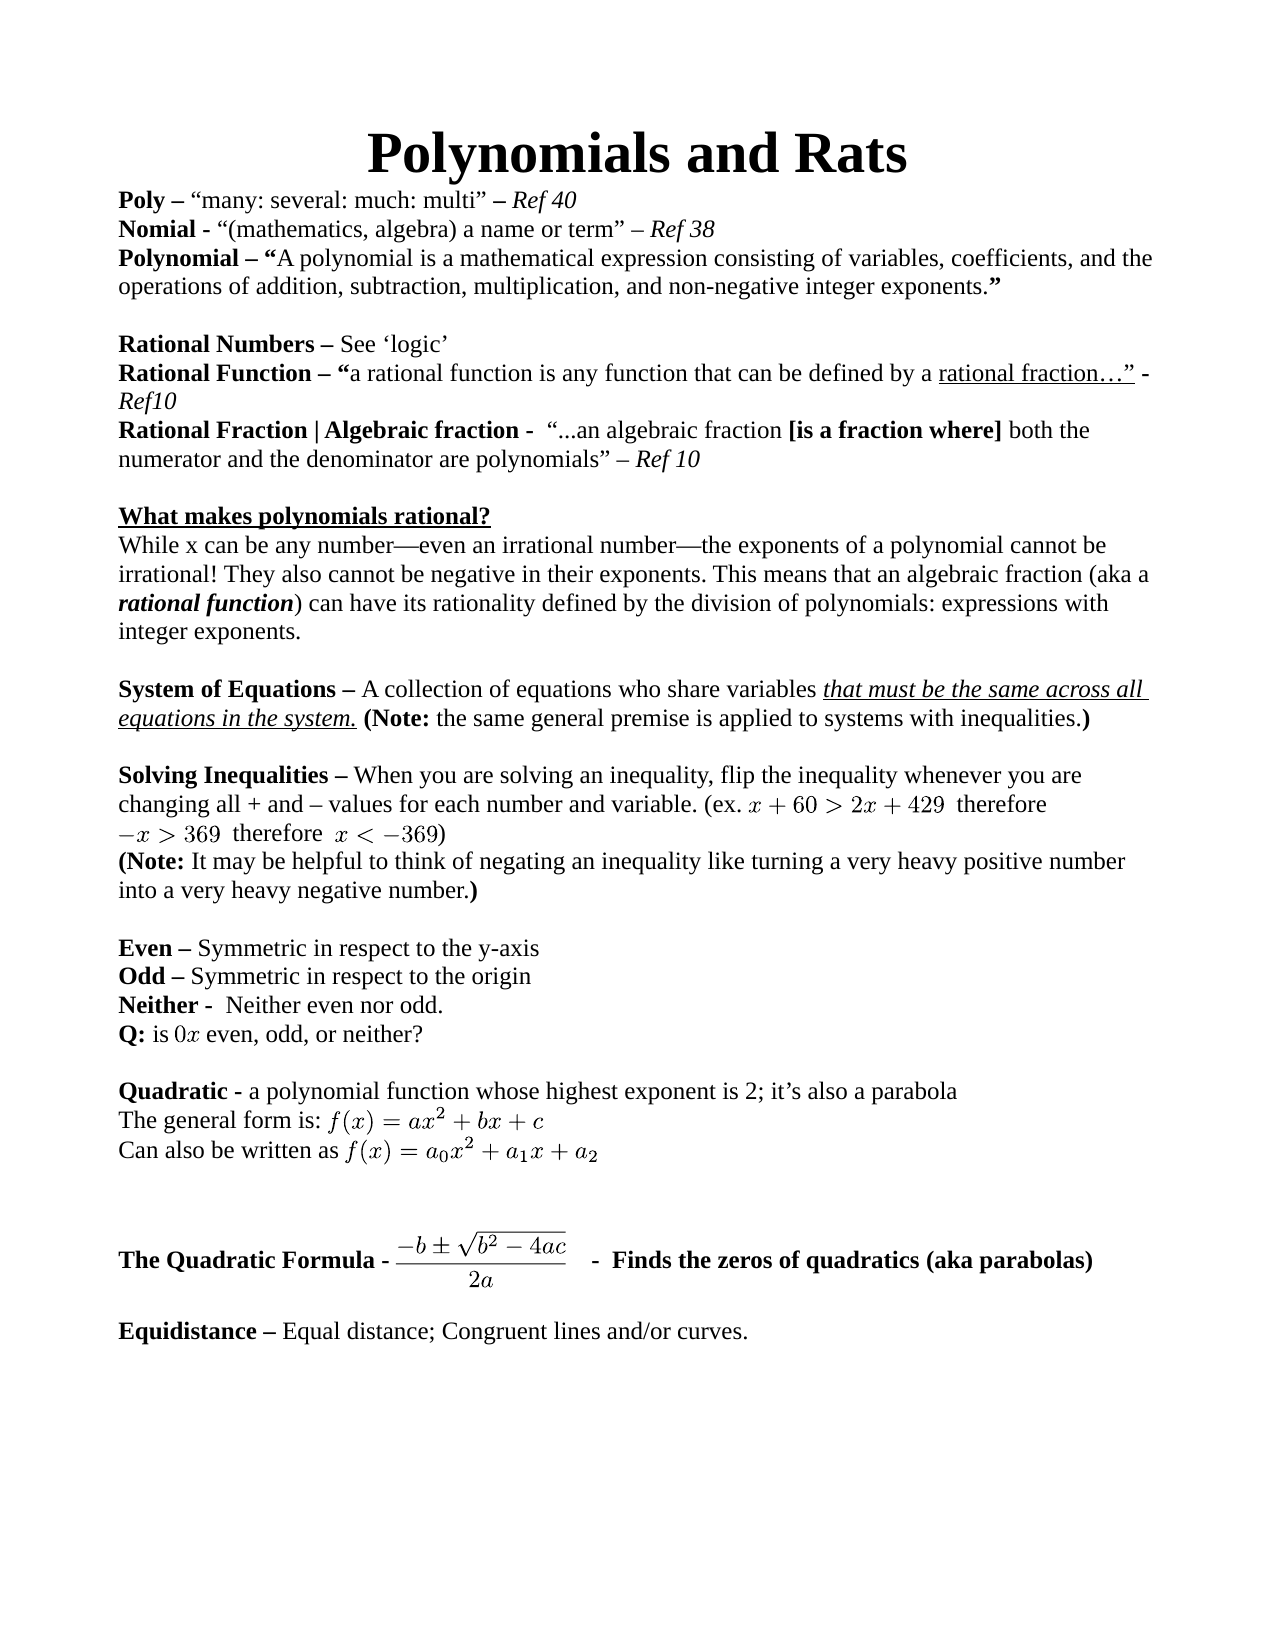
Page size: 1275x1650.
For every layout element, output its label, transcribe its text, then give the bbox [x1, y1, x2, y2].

text Rational Numbers – See ‘logic’ Rational Function – “a rational function is any function that can be defined by a rational fraction…” - Ref10 Rational Fraction | Algebraic fraction - “...an algebraic fraction [is a fraction where] both the numerator and the denominator are polynomials” – Ref 10 What makes polynomials rational? While x can be any number—even an irrational number—the exponents of a polynomial cannot be irrational! They also cannot be negative in their exponents. This means that an algebraic fraction (aka a rational function) can have its rationality defined by the division of polynomials: expressions with integer exponents. System of Equations – A collection of equations who share variables that must be the same across all equations in the system. (Note: the same general premise is applied to systems with inequalities.) [118, 329, 1157, 731]
text Poly – “many: several: much: multi” – Ref 40 Nomial - “(mathematics, algebra) a name or term” – Ref 38 Polynomial – “A polynomial is a mathematical expression consisting of variables, coefficients, and the operations of addition, subtraction, multiplication, and non-negative integer exponents.” [118, 185, 1157, 329]
text Equidistance – Equal distance; Congruent lines and/or curves. [118, 1316, 1157, 1518]
text Polynomials and Rats [118, 118, 1157, 185]
text Q: is even, odd, or neither? [118, 1019, 1157, 1048]
text Neither - Neither even nor odd. [118, 990, 1157, 1019]
text The Quadratic Formula - - Finds the zeros of quadratics (aka parabolas) [118, 1164, 1157, 1316]
text Even – Symmetric in respect to the y-axis Odd – Symmetric in respect to the origin [118, 933, 1157, 990]
text Solving Inequalities – When you are solving an inequality, flip the inequality whenever you are changing all + and – values for each number and variable. (ex. therefore therefore ) (Note: It may be helpful to think of negating an inequality like turning a very heavy positive number into a very heavy negative number.) [118, 760, 1157, 904]
text Quadratic - a polynomial function whose highest exponent is 2; it’s also a parabola The general form is: Can also be written as [118, 1048, 1157, 1164]
